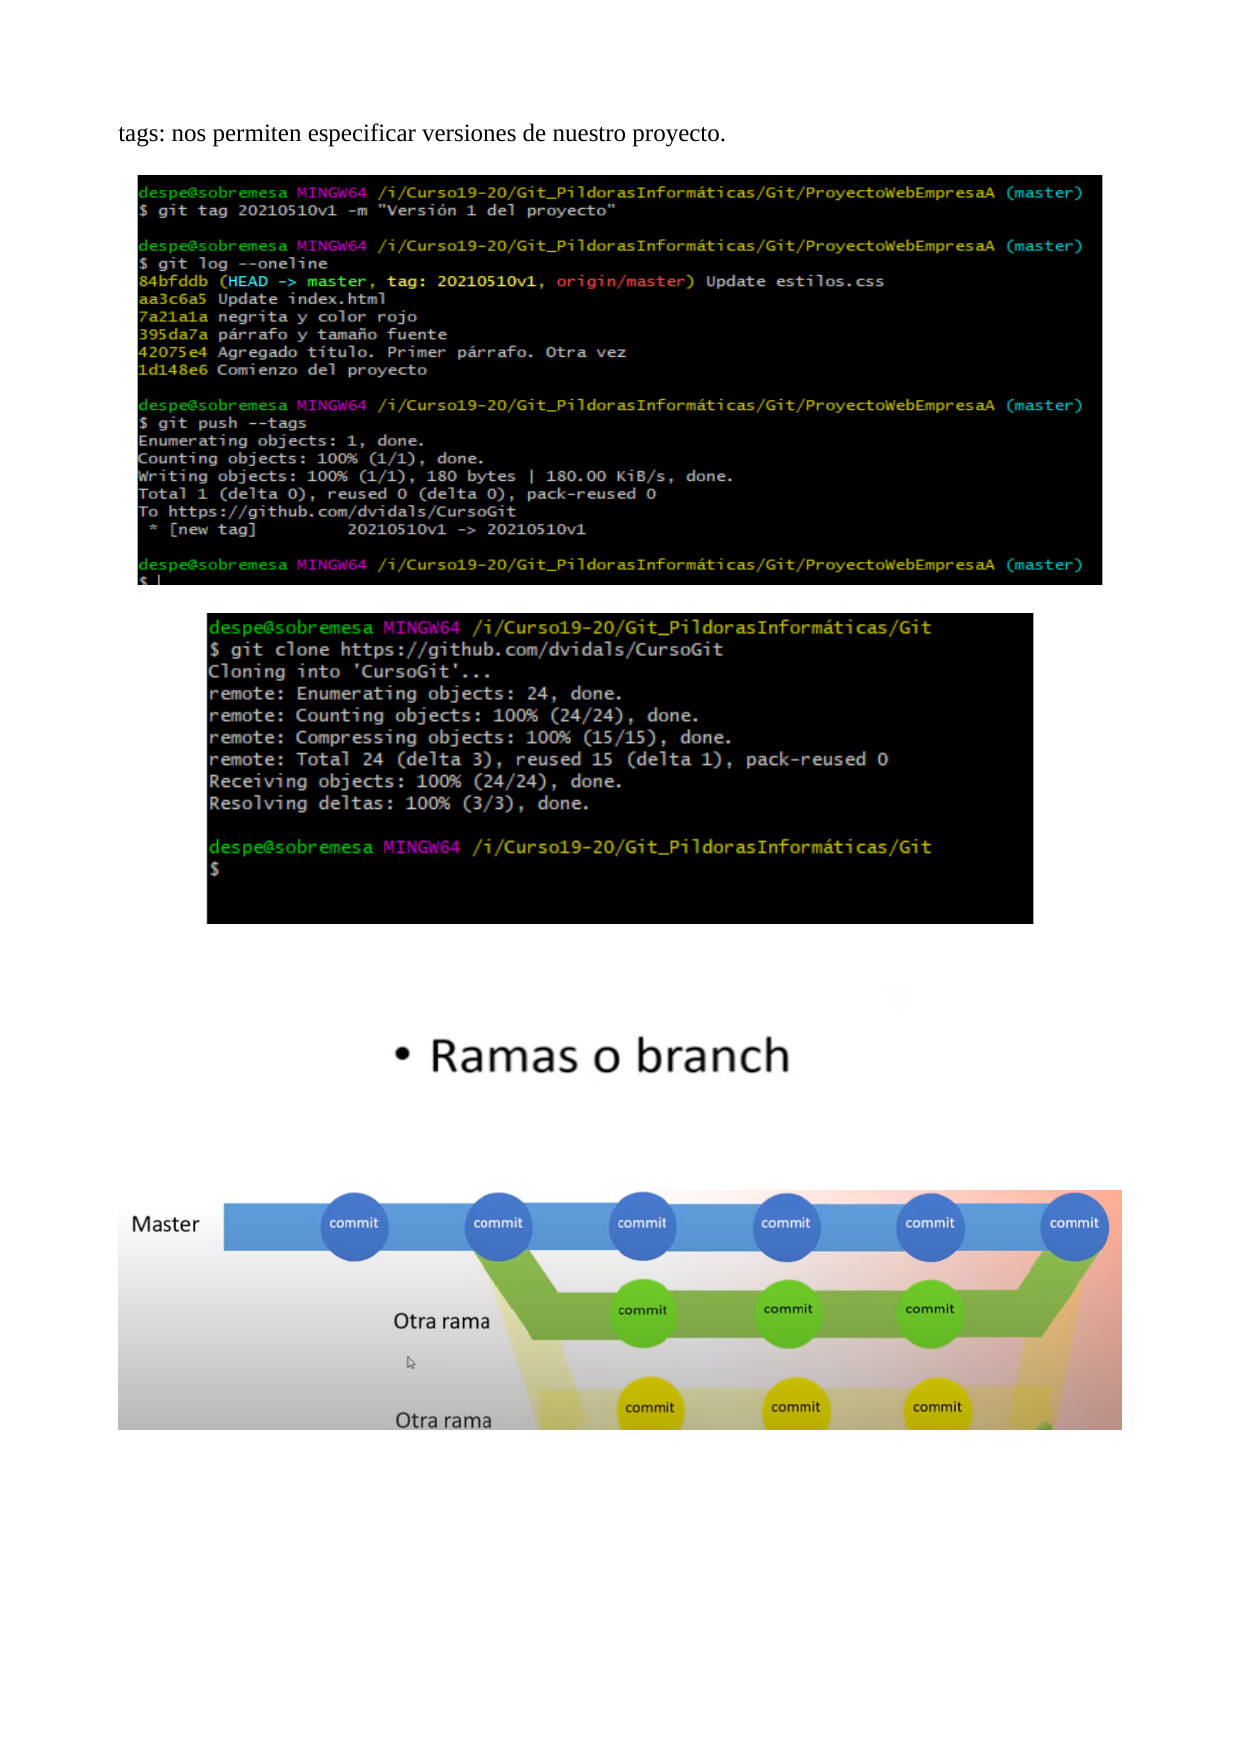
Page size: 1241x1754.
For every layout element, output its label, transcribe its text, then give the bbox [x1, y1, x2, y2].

picture [337, 981, 903, 1134]
picture [118, 1190, 1122, 1430]
text tags: nos permiten especificar versiones de nuestro proyecto. [118, 118, 1122, 147]
picture [206, 613, 1034, 924]
picture [137, 175, 1103, 585]
